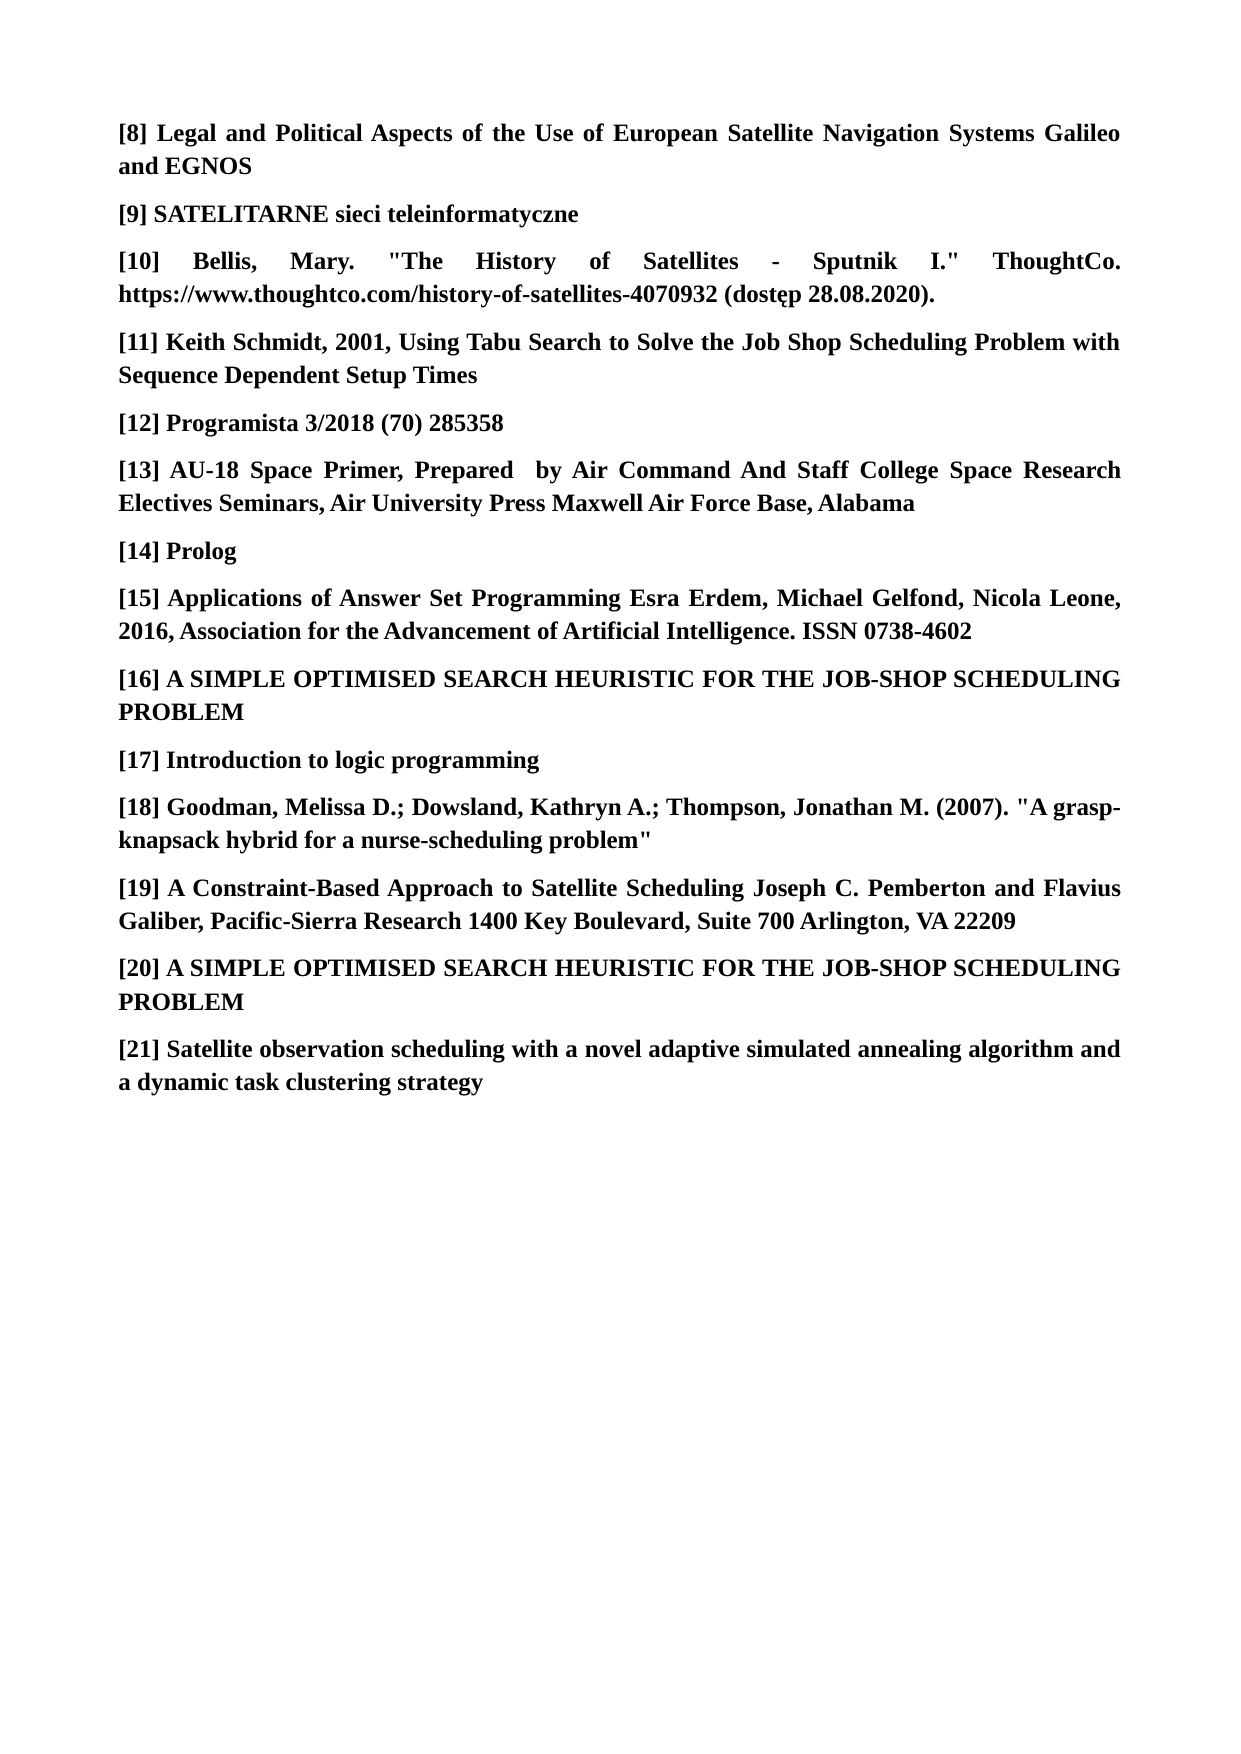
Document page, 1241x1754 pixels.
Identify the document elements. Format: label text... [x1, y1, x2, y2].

text [12] Programista 3/2018 (70) 285358 [118, 408, 1122, 436]
text [11] Keith Schmidt, 2001, Using Tabu Search to Solve the Job Shop Scheduling Problem with Sequence Dependent Setup Times [118, 327, 1122, 389]
text [8] Legal and Political Aspects of the Use of European Satellite Navigation Systems Galileo and EGNOS [118, 118, 1122, 180]
text [17] Introduction to logic programming [118, 745, 1122, 773]
text [21] Satellite observation scheduling with a novel adaptive simulated annealing algorithm and a dynamic task clustering strategy [118, 1034, 1122, 1096]
text [13] AU-18 Space Primer, Prepared by Air Command And Staff College Space Research Electives Seminars, Air University Press Maxwell Air Force Base, Alabama [118, 455, 1122, 517]
text [10] Bellis, Mary. "The History of Satellites - Sputnik I." ThoughtCo. https://www.thoughtco.com/history-of-satellites-4070932 (dostęp 28.08.2020). [118, 246, 1122, 308]
text [20] A SIMPLE OPTIMISED SEARCH HEURISTIC FOR THE JOB-SHOP SCHEDULING PROBLEM [118, 953, 1122, 1015]
text [15] Applications of Answer Set Programming Esra Erdem, Michael Gelfond, Nicola Leone, 2016, Association for the Advancement of Artificial Intelligence. ISSN 0738-4602 [118, 583, 1122, 645]
text [16] A SIMPLE OPTIMISED SEARCH HEURISTIC FOR THE JOB-SHOP SCHEDULING PROBLEM [118, 664, 1122, 726]
text [18] Goodman, Melissa D.; Dowsland, Kathryn A.; Thompson, Jonathan M. (2007). "A grasp-knapsack hybrid for a nurse-scheduling problem" [118, 792, 1122, 854]
text [14] Prolog [118, 536, 1122, 564]
text [19] A Constraint-Based Approach to Satellite Scheduling Joseph C. Pemberton and Flavius Galiber, Pacific-Sierra Research 1400 Key Boulevard, Suite 700 Arlington, VA 22209 [118, 873, 1122, 935]
text [9] SATELITARNE sieci teleinformatyczne [118, 199, 1122, 227]
